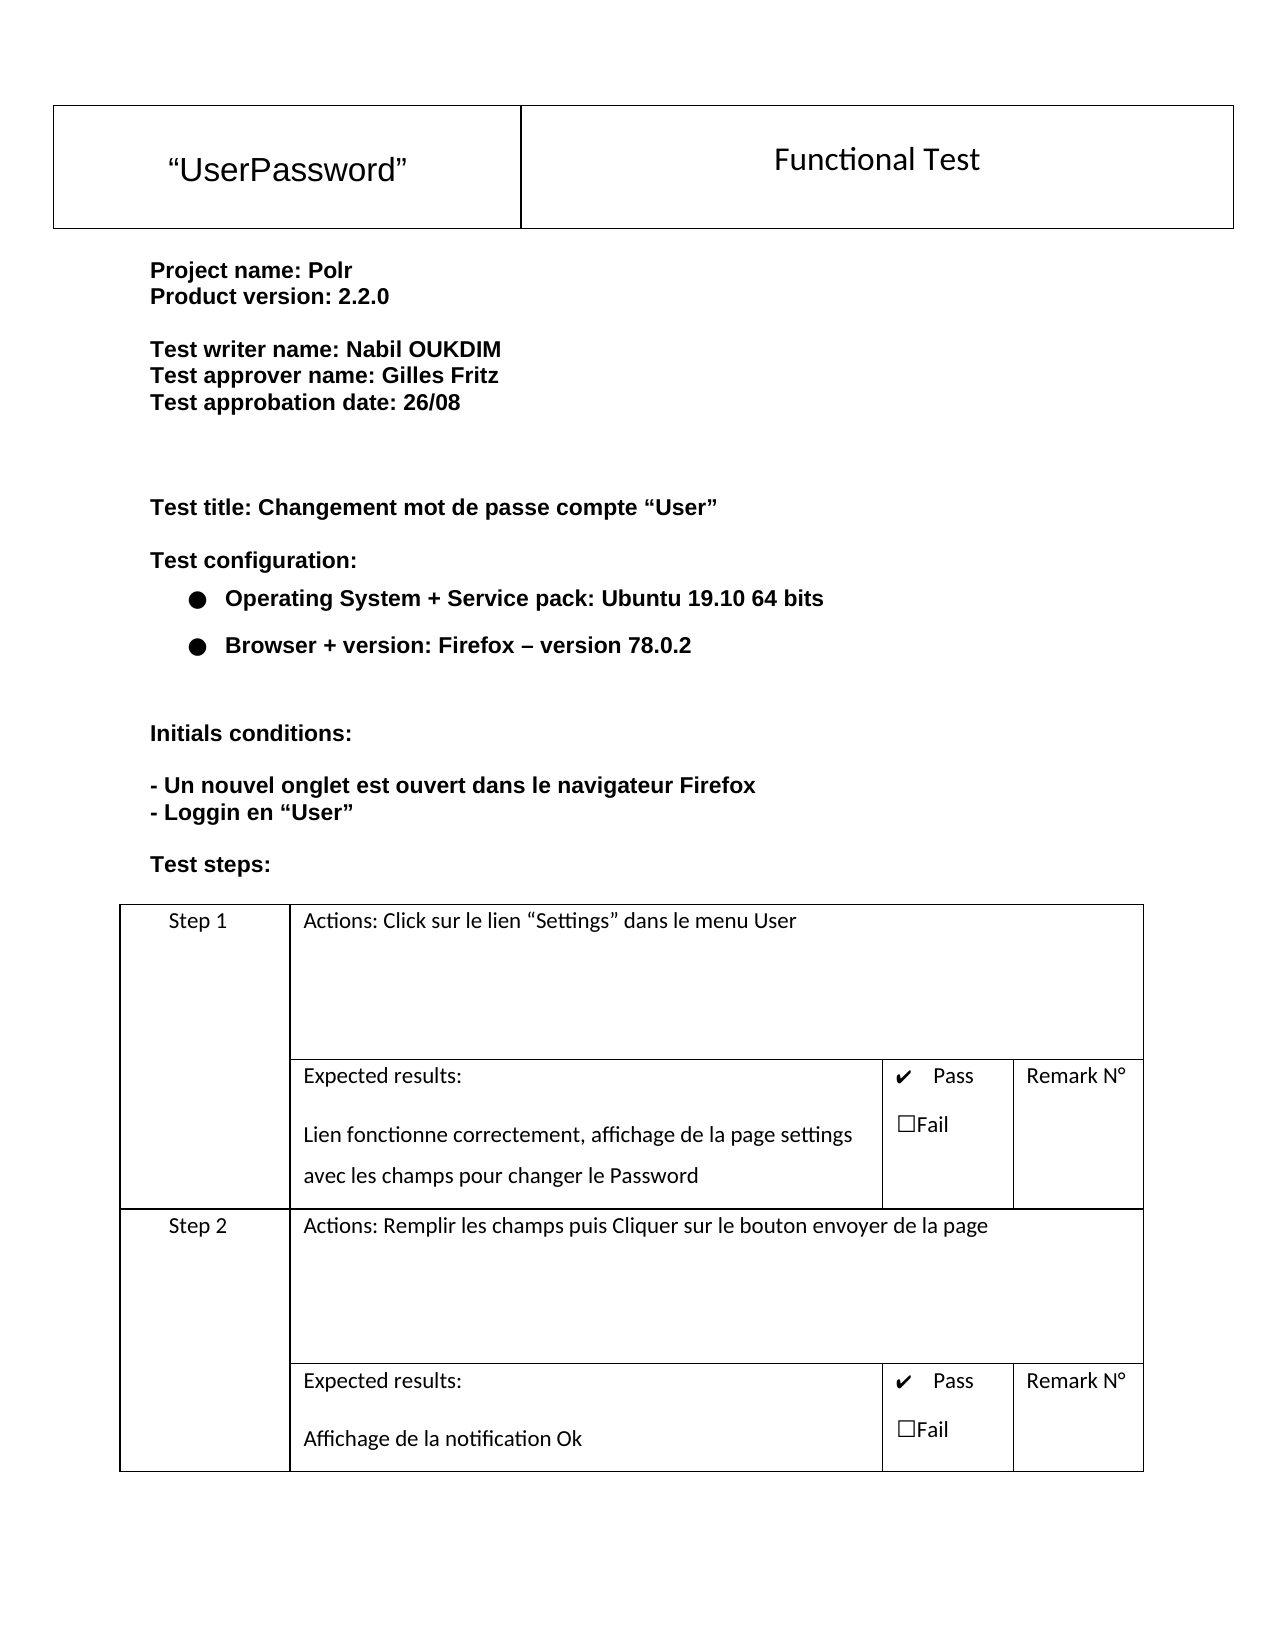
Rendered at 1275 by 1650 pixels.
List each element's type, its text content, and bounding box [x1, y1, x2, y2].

list Browser + version: Firefox – version 78.0.2 [187, 620, 1125, 667]
text - Un nouvel onglet est ouvert dans le navigateur Firefox [150, 772, 1125, 799]
table_cell Remark N° [1014, 1364, 1143, 1471]
text Initials conditions: [150, 719, 1125, 746]
text - Loggin en “User” [150, 799, 1125, 825]
text Test steps: [150, 851, 1125, 878]
text Test writer name: Nabil OUKDIM [150, 336, 1125, 362]
text Test approver name: Gilles Fritz [150, 362, 1125, 388]
table_cell Expected results: Lien fonctionne correctement, affichage de la page settings avec les champs pour changer le Password [291, 1060, 882, 1208]
table_cell Pass ☐Fail [883, 1364, 1013, 1471]
text Test approbation date: 26/08 [150, 388, 1125, 415]
text Product version: 2.2.0 [150, 283, 1125, 309]
text Project name: Polr [150, 257, 1125, 283]
table_cell Remark N° [1014, 1060, 1143, 1208]
text Test title: Changement mot de passe compte “User” [150, 494, 1125, 520]
table_header Step 1 [121, 905, 289, 1208]
table_header Step 2 [121, 1210, 289, 1471]
text Test configuration: [150, 547, 1125, 573]
list Operating System + Service pack: Ubuntu 19.10 64 bits [187, 573, 1125, 620]
table_header Actions: Click sur le lien “Settings” dans le menu User [291, 905, 1143, 1058]
table_cell Expected results: Affichage de la notification Ok [291, 1364, 882, 1471]
table_header Actions: Remplir les champs puis Cliquer sur le bouton envoyer de la page [291, 1210, 1143, 1363]
table_cell Pass ☐Fail [883, 1060, 1013, 1208]
